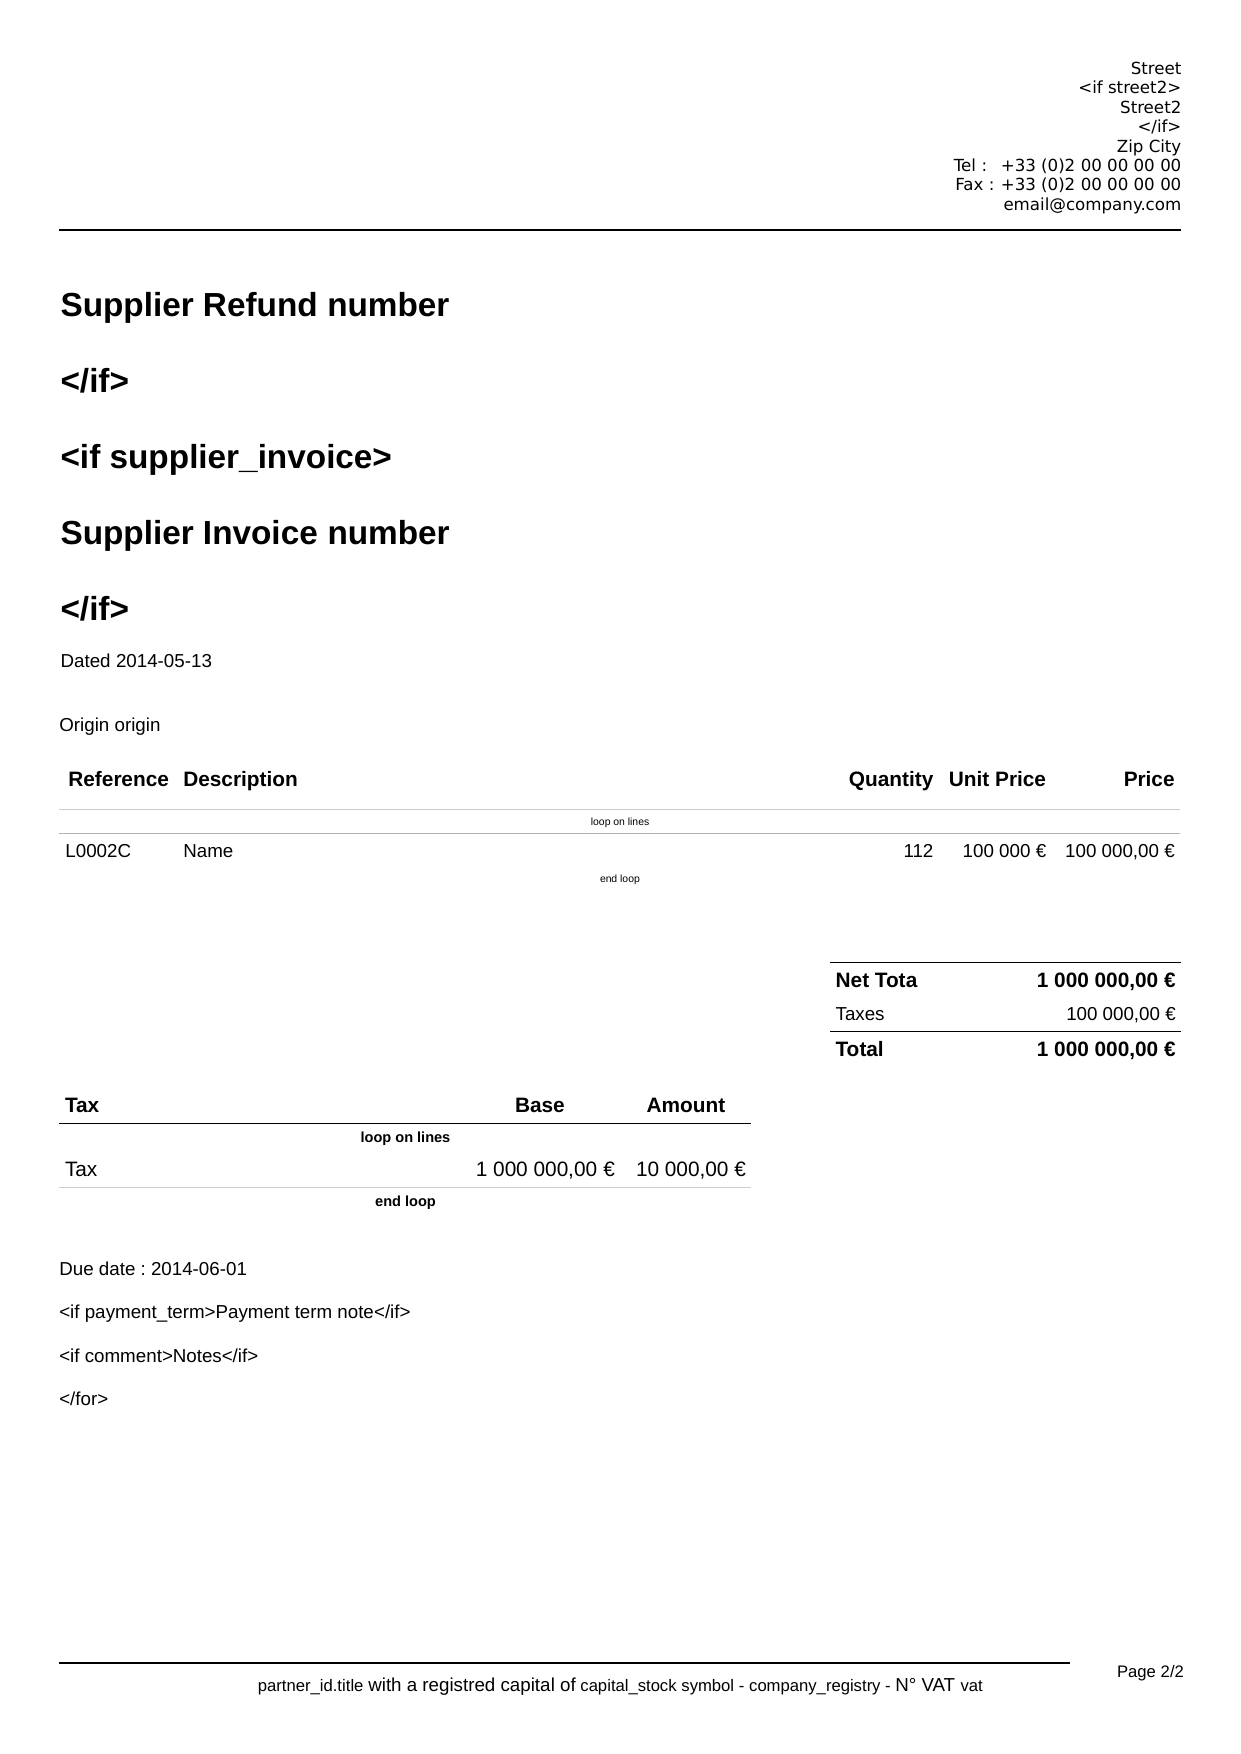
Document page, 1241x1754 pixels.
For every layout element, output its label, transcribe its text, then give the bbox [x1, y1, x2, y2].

table_header Price [1052, 736, 1180, 809]
table_header Amount [620, 1088, 751, 1123]
text Origin origin [59, 714, 1181, 736]
table_cell Name [177, 834, 745, 867]
text <if payment_term>Payment term note</if> [59, 1301, 1181, 1323]
table_header Supplier Refund number </if> <if supplier_invoice> Supplier Invoice number </if> Dated 2014-05-13 [59, 260, 686, 671]
table_cell 1 000 000,00 € [459, 1151, 620, 1187]
table_cell L0002C [59, 834, 177, 867]
table_cell loop on lines [59, 810, 1180, 833]
table_header Unit Price [939, 736, 1052, 809]
table_header 1 000 000,00 € [1003, 963, 1181, 997]
table_cell 112 [745, 834, 939, 867]
table_header Tax [59, 1088, 459, 1123]
text Due date : 2014-06-01 [59, 1258, 1181, 1280]
table_cell Total [830, 1032, 1003, 1066]
table_cell Tax [59, 1151, 459, 1187]
table_header Reference [59, 736, 177, 809]
table_header Net Tota [830, 963, 1003, 997]
table_cell Taxes [830, 998, 1003, 1031]
table_cell end loop [59, 1188, 751, 1215]
table_cell 1 000 000,00 € [1003, 1032, 1181, 1066]
table_cell 100 000,00 € [1052, 834, 1180, 867]
table_header Quantity [745, 736, 939, 809]
table_cell 100 000,00 € [1003, 998, 1181, 1031]
table_header Base [459, 1088, 620, 1123]
table_cell 10 000,00 € [620, 1151, 751, 1187]
table_header [686, 260, 1180, 671]
table_cell loop on lines [59, 1124, 751, 1151]
table_header Description [177, 736, 745, 809]
text <if comment>Notes</if> [59, 1344, 1181, 1366]
text </for> [59, 1388, 1181, 1409]
table_cell end loop [59, 867, 1180, 897]
table_cell 100 000 € [939, 834, 1052, 867]
